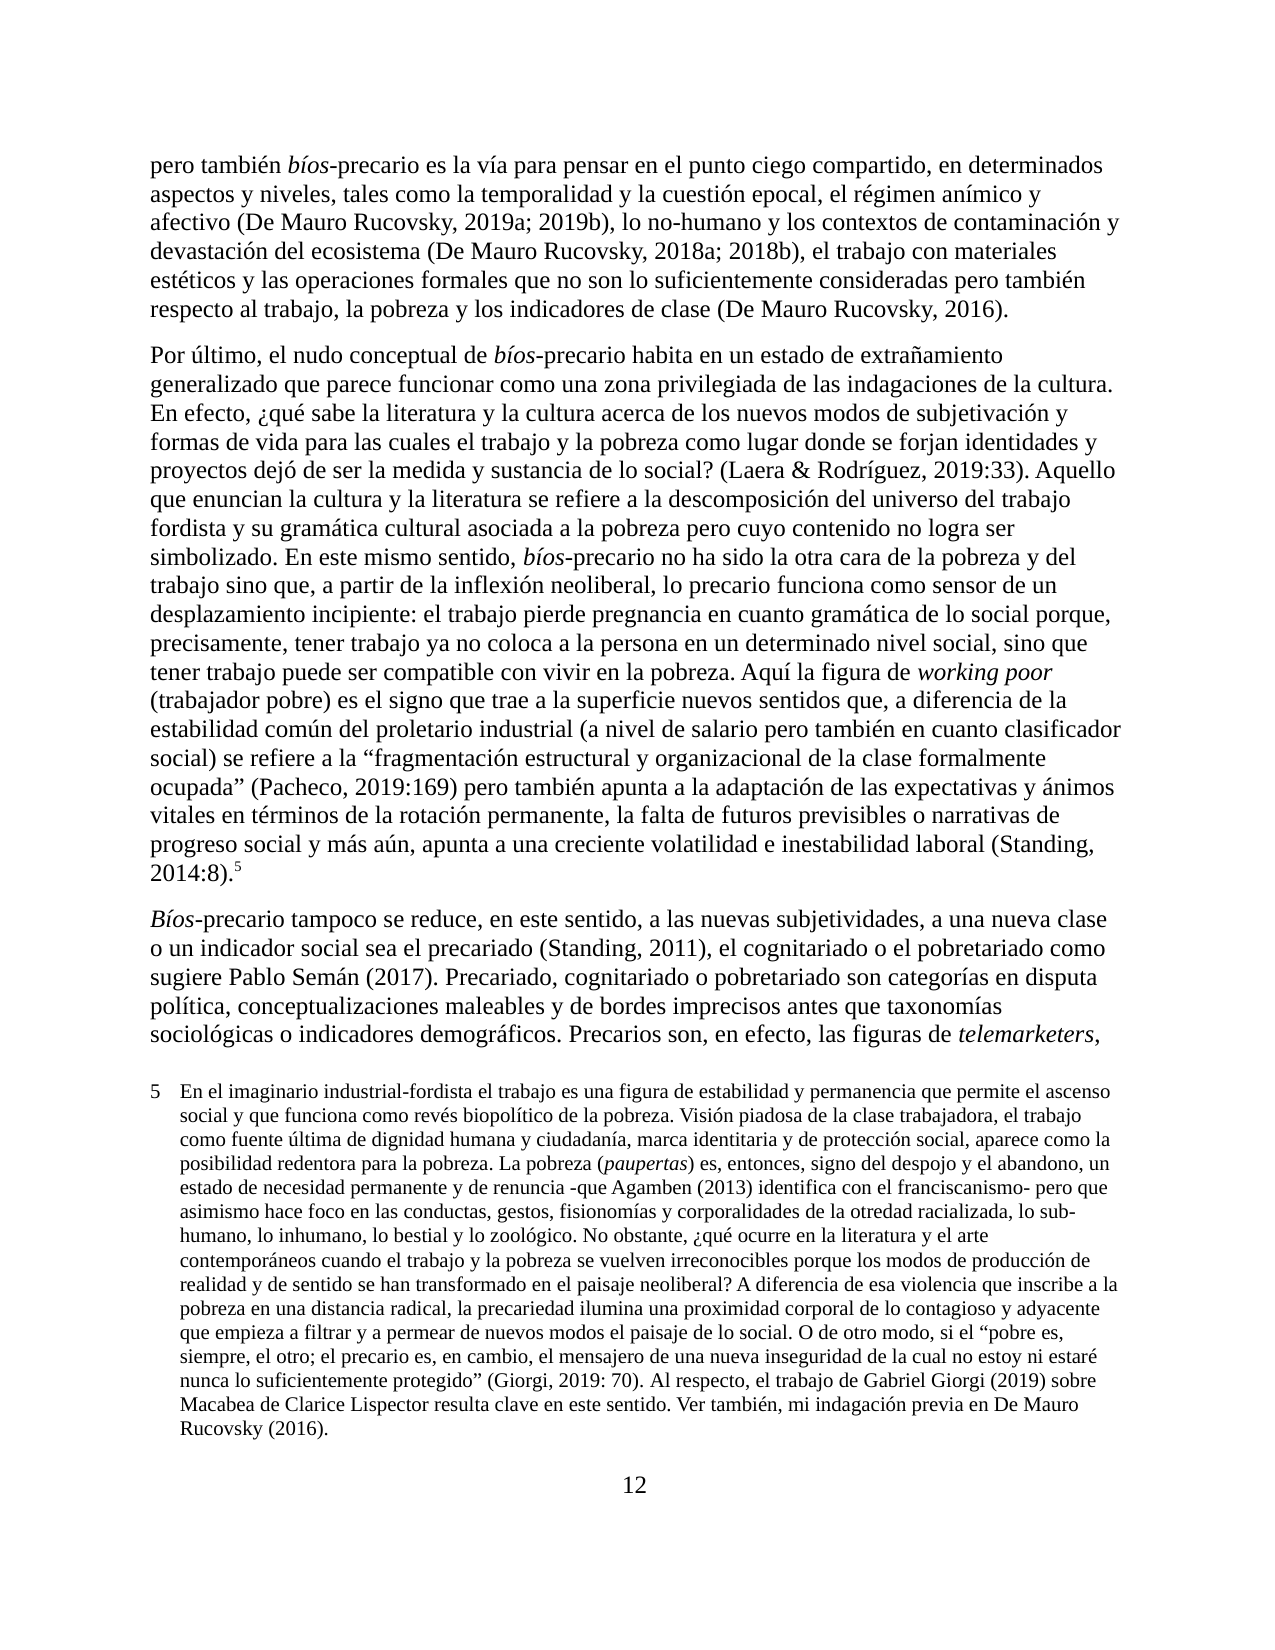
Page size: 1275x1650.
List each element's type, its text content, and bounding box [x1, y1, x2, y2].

text pero también bíos-precario es la vía para pensar en el punto ciego compartido, en determinados aspectos y niveles, tales como la temporalidad y la cuestión epocal, el régimen anímico y afectivo (De Mauro Rucovsky, 2019a; 2019b), lo no-humano y los contextos de contaminación y devastación del ecosistema (De Mauro Rucovsky, 2018a; 2018b), el trabajo con materiales estéticos y las operaciones formales que no son lo suficientemente consideradas pero también respecto al trabajo, la pobreza y los indicadores de clase (De Mauro Rucovsky, 2016). [150, 150, 1125, 322]
text Bíos-precario tampoco se reduce, en este sentido, a las nuevas subjetividades, a una nueva clase o un indicador social sea el precariado (Standing, 2011), el cognitariado o el pobretariado como sugiere Pablo Semán (2017). Precariado, cognitariado o pobretariado son categorías en disputa política, conceptualizaciones maleables y de bordes imprecisos antes que taxonomías sociológicas o indicadores demográficos. Precarios son, en efecto, las figuras de telemarketers, [150, 904, 1125, 1048]
text Por último, el nudo conceptual de bíos-precario habita en un estado de extrañamiento generalizado que parece funcionar como una zona privilegiada de las indagaciones de la cultura. En efecto, ¿qué sabe la literatura y la cultura acerca de los nuevos modos de subjetivación y formas de vida para las cuales el trabajo y la pobreza como lugar donde se forjan identidades y proyectos dejó de ser la medida y sustancia de lo social? (Laera & Rodríguez, 2019:33). Aquello que enuncian la cultura y la literatura se refiere a la descomposición del universo del trabajo fordista y su gramática cultural asociada a la pobreza pero cuyo contenido no logra ser simbolizado. En este mismo sentido, bíos-precario no ha sido la otra cara de la pobreza y del trabajo sino que, a partir de la inflexión neoliberal, lo precario funciona como sensor de un desplazamiento incipiente: el trabajo pierde pregnancia en cuanto gramática de lo social porque, precisamente, tener trabajo ya no coloca a la persona en un determinado nivel social, sino que tener trabajo puede ser compatible con vivir en la pobreza. Aquí la figura de working poor (trabajador pobre) es el signo que trae a la superficie nuevos sentidos que, a diferencia de la estabilidad común del proletario industrial (a nivel de salario pero también en cuanto clasificador social) se refiere a la “fragmentación estructural y organizacional de la clase formalmente ocupada” (Pacheco, 2019:169) pero también apunta a la adaptación de las expectativas y ánimos vitales en términos de la rotación permanente, la falta de futuros previsibles o narrativas de progreso social y más aún, apunta a una creciente volatilidad e inestabilidad laboral (Standing, 2014:8). [150, 340, 1125, 887]
text En el imaginario industrial-fordista el trabajo es una figura de estabilidad y permanencia que permite el ascenso social y que funciona como revés biopolítico de la pobreza. Visión piadosa de la clase trabajadora, el trabajo como fuente última de dignidad humana y ciudadanía, marca identitaria y de protección social, aparece como la posibilidad redentora para la pobreza. La pobreza (paupertas) es, entonces, signo del despojo y el abandono, un estado de necesidad permanente y de renuncia -que Agamben (2013) identifica con el franciscanismo- pero que asimismo hace foco en las conductas, gestos, fisionomías y corporalidades de la otredad racializada, lo sub-humano, lo inhumano, lo bestial y lo zoológico. No obstante, ¿qué ocurre en la literatura y el arte contemporáneos cuando el trabajo y la pobreza se vuelven irreconocibles porque los modos de producción de realidad y de sentido se han transformado en el paisaje neoliberal? A diferencia de esa violencia que inscribe a la pobreza en una distancia radical, la precariedad ilumina una proximidad corporal de lo contagioso y adyacente que empieza a filtrar y a permear de nuevos modos el paisaje de lo social. O de otro modo, si el “pobre es, siempre, el otro; el precario es, en cambio, el mensajero de una nueva inseguridad de la cual no estoy ni estaré nunca lo suficientemente protegido” (Giorgi, 2019: 70). Al respecto, el trabajo de Gabriel Giorgi (2019) sobre Macabea de Clarice Lispector resulta clave en este sentido. Ver también, mi indagación previa en De Mauro Rucovsky (2016). [150, 1079, 1125, 1440]
